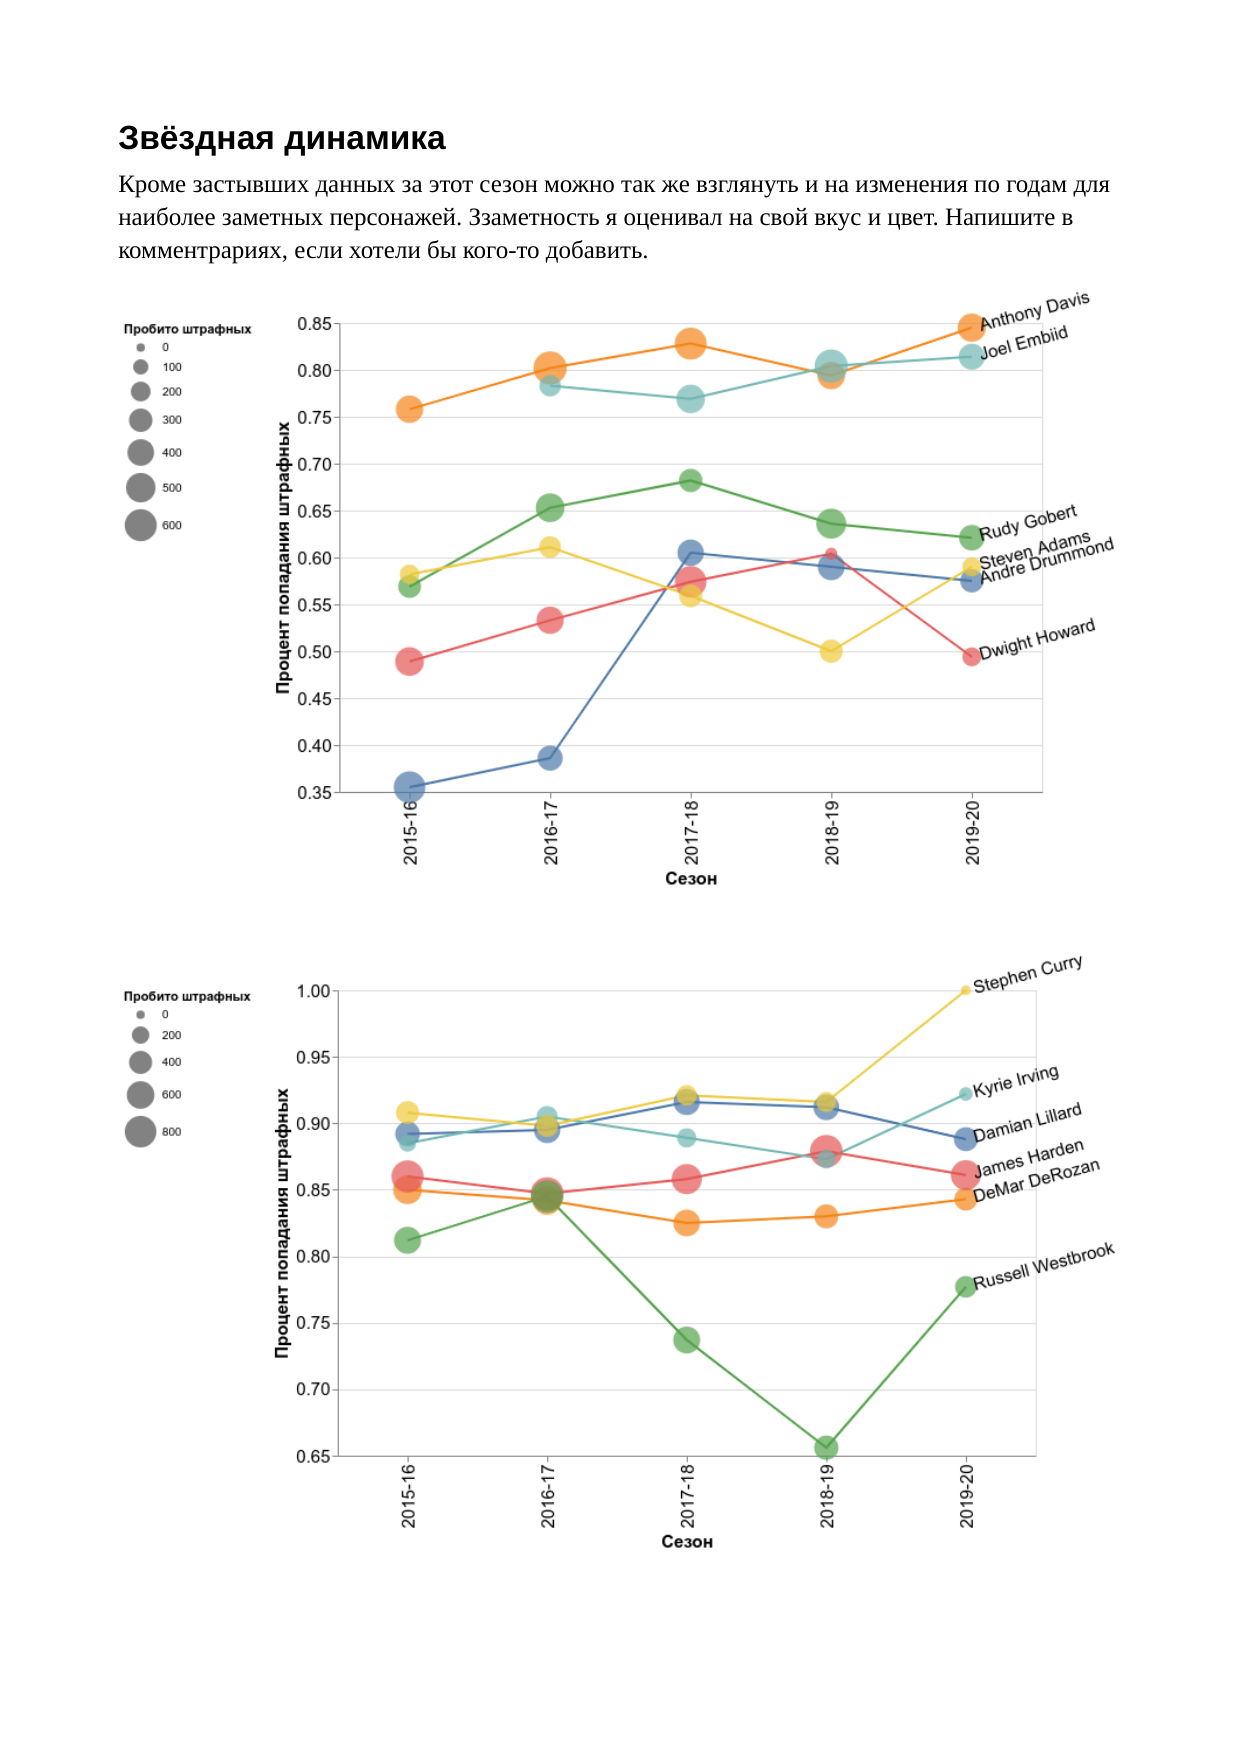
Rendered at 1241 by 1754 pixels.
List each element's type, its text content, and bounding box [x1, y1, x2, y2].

text Кроме застывших данных за этот сезон можно так же взглянуть и на изменения по годам для наиболее заметных персонажей. Ззаметность я оценивал на свой вкус и цвет. Напишите в комментрариях, если хотели бы кого-то добавить. [118, 169, 1122, 264]
picture [118, 282, 1123, 894]
subtitle Звёздная динамика [118, 118, 1122, 157]
picture [118, 945, 1123, 1557]
